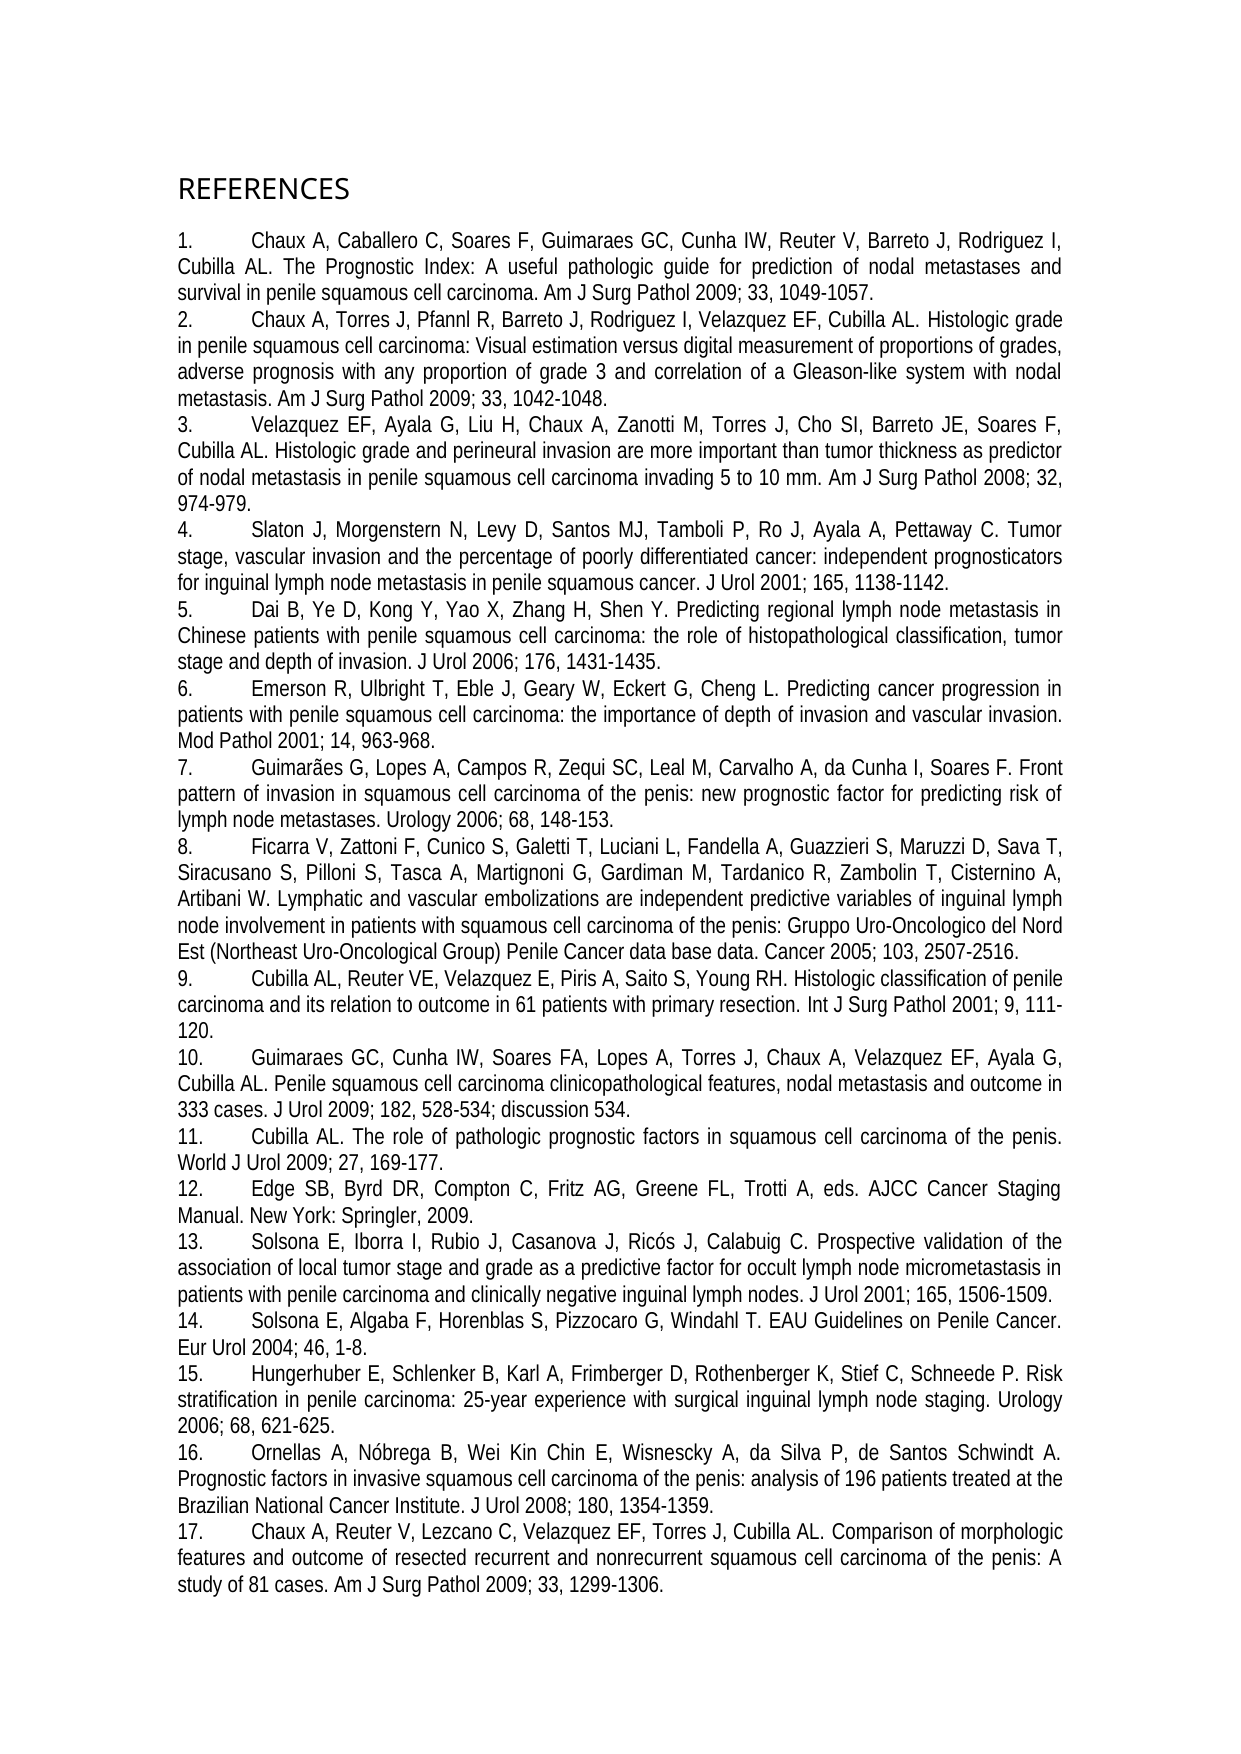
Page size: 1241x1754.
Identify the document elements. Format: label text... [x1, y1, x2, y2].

text 4. Slaton J, Morgenstern N, Levy D, Santos MJ, Tamboli P, Ro J, Ayala A, Pettaway C. Tumor stage, vascular invasion and the percentage of poorly differentiated cancer: independent prognosticators for inguinal lymph node metastasis in penile squamous cancer. J Urol 2001; 165, 1138-1142. [177, 516, 1063, 596]
text 10. Guimaraes GC, Cunha IW, Soares FA, Lopes A, Torres J, Chaux A, Velazquez EF, Ayala G, Cubilla AL. Penile squamous cell carcinoma clinicopathological features, nodal metastasis and outcome in 333 cases. J Urol 2009; 182, 528-534; discussion 534. [177, 1043, 1063, 1123]
text 5. Dai B, Ye D, Kong Y, Yao X, Zhang H, Shen Y. Predicting regional lymph node metastasis in Chinese patients with penile squamous cell carcinoma: the role of histopathological classification, tumor stage and depth of invasion. J Urol 2006; 176, 1431-1435. [177, 596, 1063, 674]
text 17. Chaux A, Reuter V, Lezcano C, Velazquez EF, Torres J, Cubilla AL. Comparison of morphologic features and outcome of resected recurrent and nonrecurrent squamous cell carcinoma of the penis: A study of 81 cases. Am J Surg Pathol 2009; 33, 1299-1306. [177, 1518, 1063, 1597]
text 13. Solsona E, Iborra I, Rubio J, Casanova J, Ricós J, Calabuig C. Prospective validation of the association of local tumor stage and grade as a predictive factor for occult lymph node micrometastasis in patients with penile carcinoma and clinically negative inguinal lymph nodes. J Urol 2001; 165, 1506-1509. [177, 1228, 1063, 1307]
text 12. Edge SB, Byrd DR, Compton C, Fritz AG, Greene FL, Trotti A, eds. AJCC Cancer Staging Manual. New York: Springler, 2009. [177, 1175, 1063, 1228]
subtitle REFERENCES [177, 168, 1063, 208]
text 14. Solsona E, Algaba F, Horenblas S, Pizzocaro G, Windahl T. EAU Guidelines on Penile Cancer. Eur Urol 2004; 46, 1-8. [177, 1307, 1063, 1360]
text 7. Guimarães G, Lopes A, Campos R, Zequi SC, Leal M, Carvalho A, da Cunha I, Soares F. Front pattern of invasion in squamous cell carcinoma of the penis: new prognostic factor for predicting risk of lymph node metastases. Urology 2006; 68, 148-153. [177, 754, 1063, 833]
text 11. Cubilla AL. The role of pathologic prognostic factors in squamous cell carcinoma of the penis. World J Urol 2009; 27, 169-177. [177, 1123, 1063, 1175]
text 15. Hungerhuber E, Schlenker B, Karl A, Frimberger D, Rothenberger K, Stief C, Schneede P. Risk stratification in penile carcinoma: 25-year experience with surgical inguinal lymph node staging. Urology 2006; 68, 621-625. [177, 1360, 1063, 1439]
text 8. Ficarra V, Zattoni F, Cunico S, Galetti T, Luciani L, Fandella A, Guazzieri S, Maruzzi D, Sava T, Siracusano S, Pilloni S, Tasca A, Martignoni G, Gardiman M, Tardanico R, Zambolin T, Cisternino A, Artibani W. Lymphatic and vascular embolizations are independent predictive variables of inguinal lymph node involvement in patients with squamous cell carcinoma of the penis: Gruppo Uro-Oncologico del Nord Est (Northeast Uro-Oncological Group) Penile Cancer data base data. Cancer 2005; 103, 2507-2516. [177, 833, 1063, 964]
text 1. Chaux A, Caballero C, Soares F, Guimaraes GC, Cunha IW, Reuter V, Barreto J, Rodriguez I, Cubilla AL. The Prognostic Index: A useful pathologic guide for prediction of nodal metastases and survival in penile squamous cell carcinoma. Am J Surg Pathol 2009; 33, 1049-1057. [177, 227, 1063, 306]
text 6. Emerson R, Ulbright T, Eble J, Geary W, Eckert G, Cheng L. Predicting cancer progression in patients with penile squamous cell carcinoma: the importance of depth of invasion and vascular invasion. Mod Pathol 2001; 14, 963-968. [177, 674, 1063, 754]
text 9. Cubilla AL, Reuter VE, Velazquez E, Piris A, Saito S, Young RH. Histologic classification of penile carcinoma and its relation to outcome in 61 patients with primary resection. Int J Surg Pathol 2001; 9, 111-120. [177, 964, 1063, 1043]
text 3. Velazquez EF, Ayala G, Liu H, Chaux A, Zanotti M, Torres J, Cho SI, Barreto JE, Soares F, Cubilla AL. Histologic grade and perineural invasion are more important than tumor thickness as predictor of nodal metastasis in penile squamous cell carcinoma invading 5 to 10 mm. Am J Surg Pathol 2008; 32, 974-979. [177, 411, 1063, 516]
text 2. Chaux A, Torres J, Pfannl R, Barreto J, Rodriguez I, Velazquez EF, Cubilla AL. Histologic grade in penile squamous cell carcinoma: Visual estimation versus digital measurement of proportions of grades, adverse prognosis with any proportion of grade 3 and correlation of a Gleason-like system with nodal metastasis. Am J Surg Pathol 2009; 33, 1042-1048. [177, 306, 1063, 411]
text 16. Ornellas A, Nóbrega B, Wei Kin Chin E, Wisnescky A, da Silva P, de Santos Schwindt A. Prognostic factors in invasive squamous cell carcinoma of the penis: analysis of 196 patients treated at the Brazilian National Cancer Institute. J Urol 2008; 180, 1354-1359. [177, 1439, 1063, 1518]
